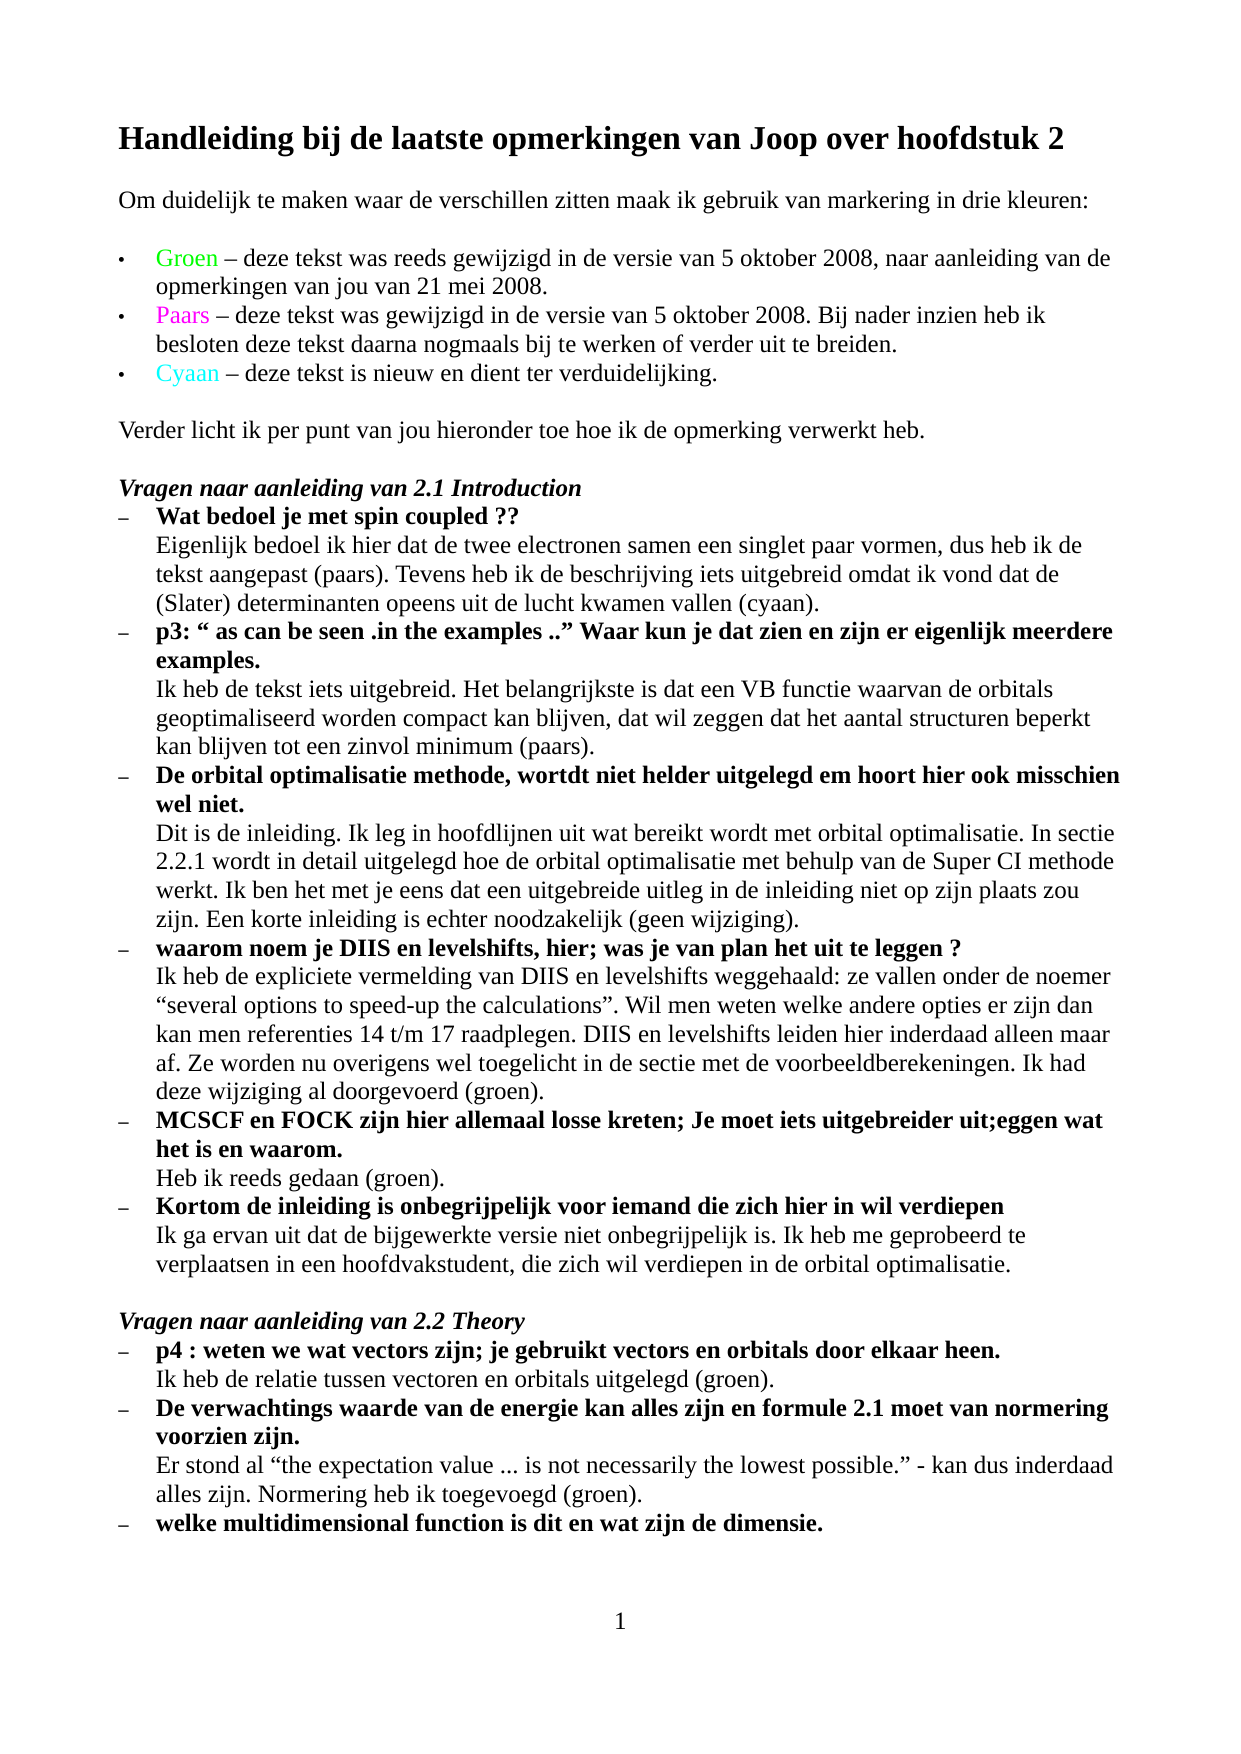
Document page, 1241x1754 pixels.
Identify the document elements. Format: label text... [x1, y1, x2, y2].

list Ik ga ervan uit dat de bijgewerkte versie niet onbegrijpelijk is. Ik heb me geprobeerd te verplaatsen in een hoofdvakstudent, die zich wil verdiepen in de orbital optimalisatie. [118, 1220, 1122, 1278]
list Cyaan – deze tekst is nieuw en dient ter verduidelijking. [118, 358, 1122, 386]
list Kortom de inleiding is onbegrijpelijk voor iemand die zich hier in wil verdiepen [118, 1191, 1122, 1220]
list waarom noem je DIIS en levelshifts, hier; was je van plan het uit te leggen ? [118, 933, 1122, 961]
list Ik heb de relatie tussen vectoren en orbitals uitgelegd (groen). [118, 1364, 1122, 1393]
list p4 : weten we wat vectors zijn; je gebruikt vectors en orbitals door elkaar heen. [118, 1335, 1122, 1364]
text Verder licht ik per punt van jou hieronder toe hoe ik de opmerking verwerkt heb. [118, 415, 1122, 444]
list Heb ik reeds gedaan (groen). [118, 1163, 1122, 1191]
list Eigenlijk bedoel ik hier dat de twee electronen samen een singlet paar vormen, dus heb ik de tekst aangepast (paars). Tevens heb ik de beschrijving iets uitgebreid omdat ik vond dat de (Slater) determinanten opeens uit de lucht kwamen vallen (cyaan). [118, 530, 1122, 616]
list MCSCF en FOCK zijn hier allemaal losse kreten; Je moet iets uitgebreider uit;eggen wat het is en waarom. [118, 1105, 1122, 1163]
list Groen – deze tekst was reeds gewijzigd in de versie van 5 oktober 2008, naar aanleiding van de opmerkingen van jou van 21 mei 2008. [118, 243, 1122, 300]
list Er stond al “the expectation value ... is not necessarily the lowest possible.” - kan dus inderdaad alles zijn. Normering heb ik toegevoegd (groen). [118, 1450, 1122, 1508]
list Dit is de inleiding. Ik leg in hoofdlijnen uit wat bereikt wordt met orbital optimalisatie. In sectie 2.2.1 wordt in detail uitgelegd hoe de orbital optimalisatie met behulp van de Super CI methode werkt. Ik ben het met je eens dat een uitgebreide uitleg in de inleiding niet op zijn plaats zou zijn. Een korte inleiding is echter noodzakelijk (geen wijziging). [118, 818, 1122, 933]
text Handleiding bij de laatste opmerkingen van Joop over hoofdstuk 2 [118, 118, 1122, 156]
list De orbital optimalisatie methode, wortdt niet helder uitgelegd em hoort hier ook misschien wel niet. [118, 760, 1122, 818]
list Ik heb de expliciete vermelding van DIIS en levelshifts weggehaald: ze vallen onder de noemer “several options to speed-up the calculations”. Wil men weten welke andere opties er zijn dan kan men referenties 14 t/m 17 raadplegen. DIIS en levelshifts leiden hier inderdaad alleen maar af. Ze worden nu overigens wel toegelicht in de sectie met de voorbeeldberekeningen. Ik had deze wijziging al doorgevoerd (groen). [118, 961, 1122, 1105]
text Vragen naar aanleiding van 2.2 Theory [118, 1306, 1122, 1335]
list Wat bedoel je met spin coupled ?? [118, 501, 1122, 530]
list Ik heb de tekst iets uitgebreid. Het belangrijkste is dat een VB functie waarvan de orbitals geoptimaliseerd worden compact kan blijven, dat wil zeggen dat het aantal structuren beperkt kan blijven tot een zinvol minimum (paars). [118, 674, 1122, 760]
list welke multidimensional function is dit en wat zijn de dimensie. [118, 1508, 1122, 1536]
text Om duidelijk te maken waar de verschillen zitten maak ik gebruik van markering in drie kleuren: [118, 185, 1122, 214]
list De verwachtings waarde van de energie kan alles zijn en formule 2.1 moet van normering voorzien zijn. [118, 1393, 1122, 1450]
list p3: “ as can be seen .in the examples ..” Waar kun je dat zien en zijn er eigenlijk meerdere examples. [118, 616, 1122, 674]
list Paars – deze tekst was gewijzigd in de versie van 5 oktober 2008. Bij nader inzien heb ik besloten deze tekst daarna nogmaals bij te werken of verder uit te breiden. [118, 300, 1122, 358]
text Vragen naar aanleiding van 2.1 Introduction [118, 473, 1122, 501]
